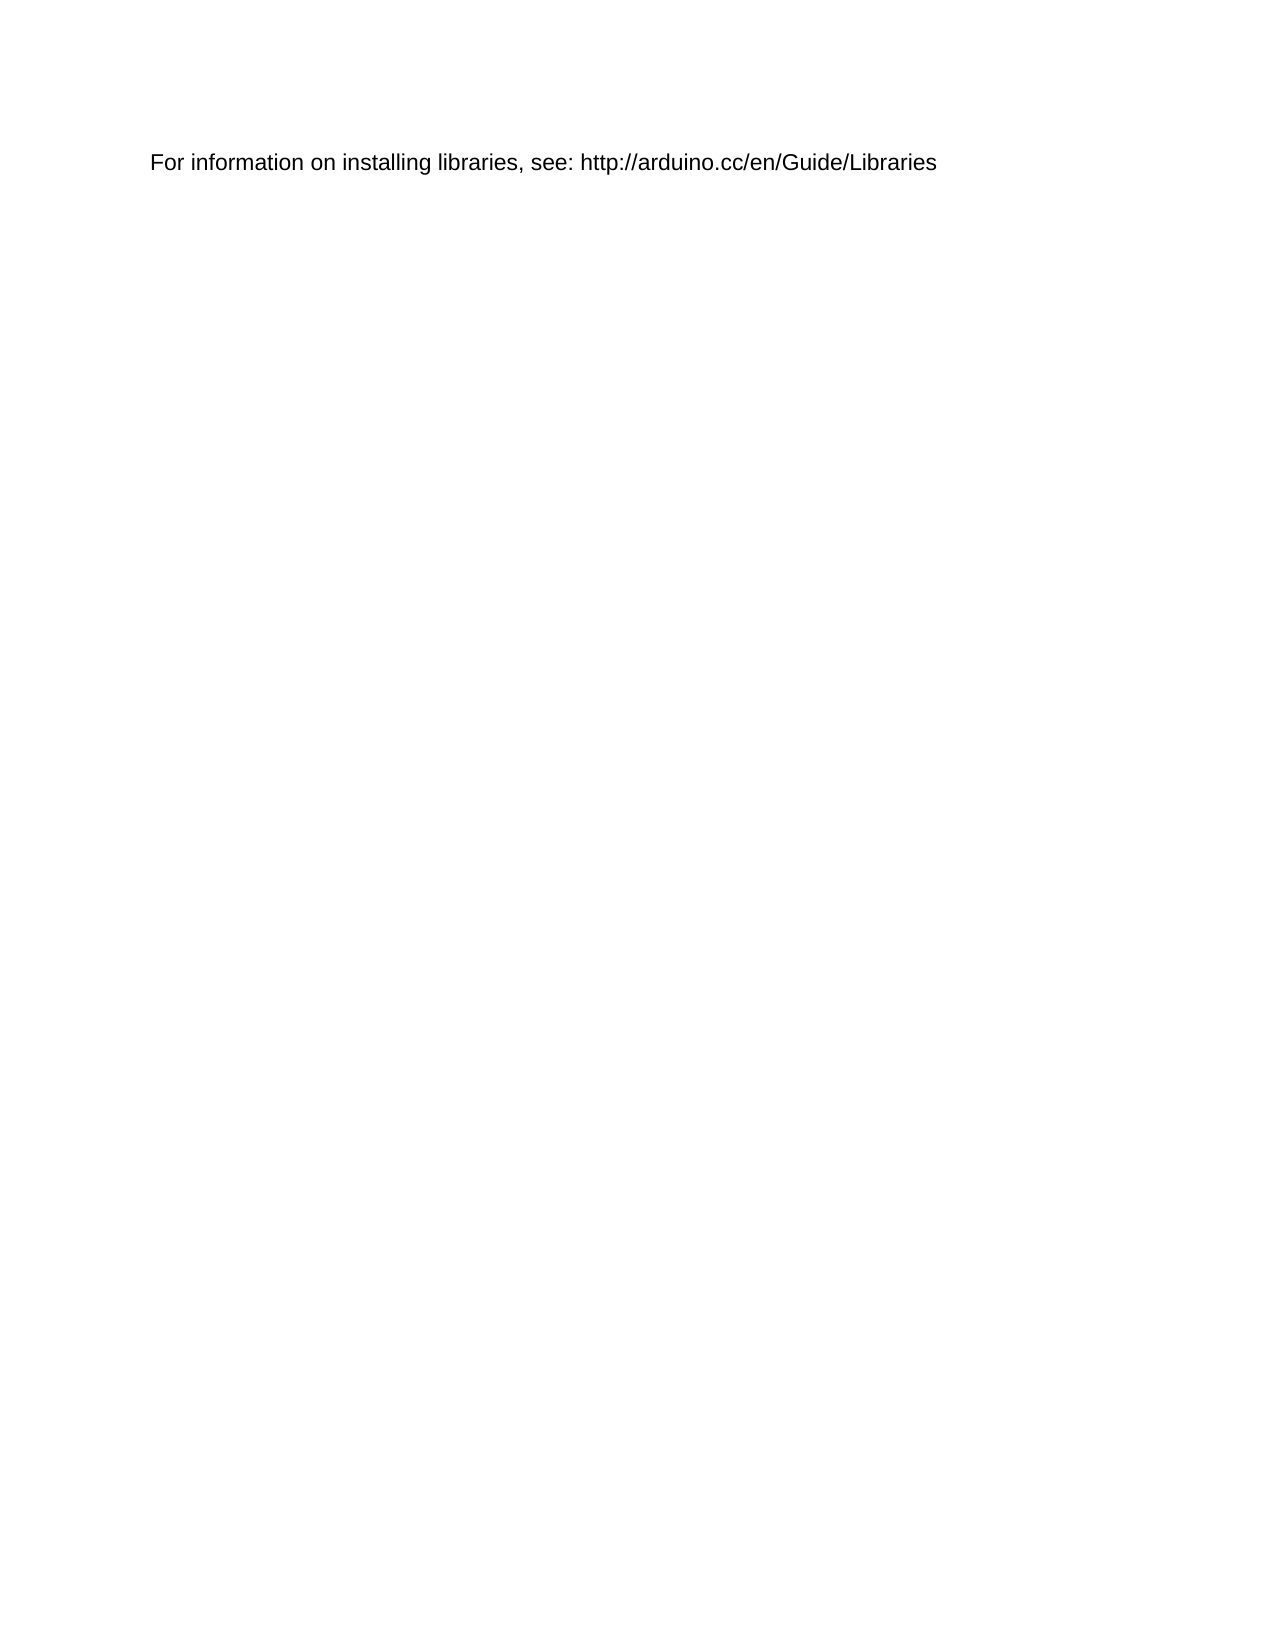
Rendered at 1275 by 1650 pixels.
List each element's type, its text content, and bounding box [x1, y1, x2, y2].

text For information on installing libraries, see: http://arduino.cc/en/Guide/Libraries [150, 150, 1125, 176]
